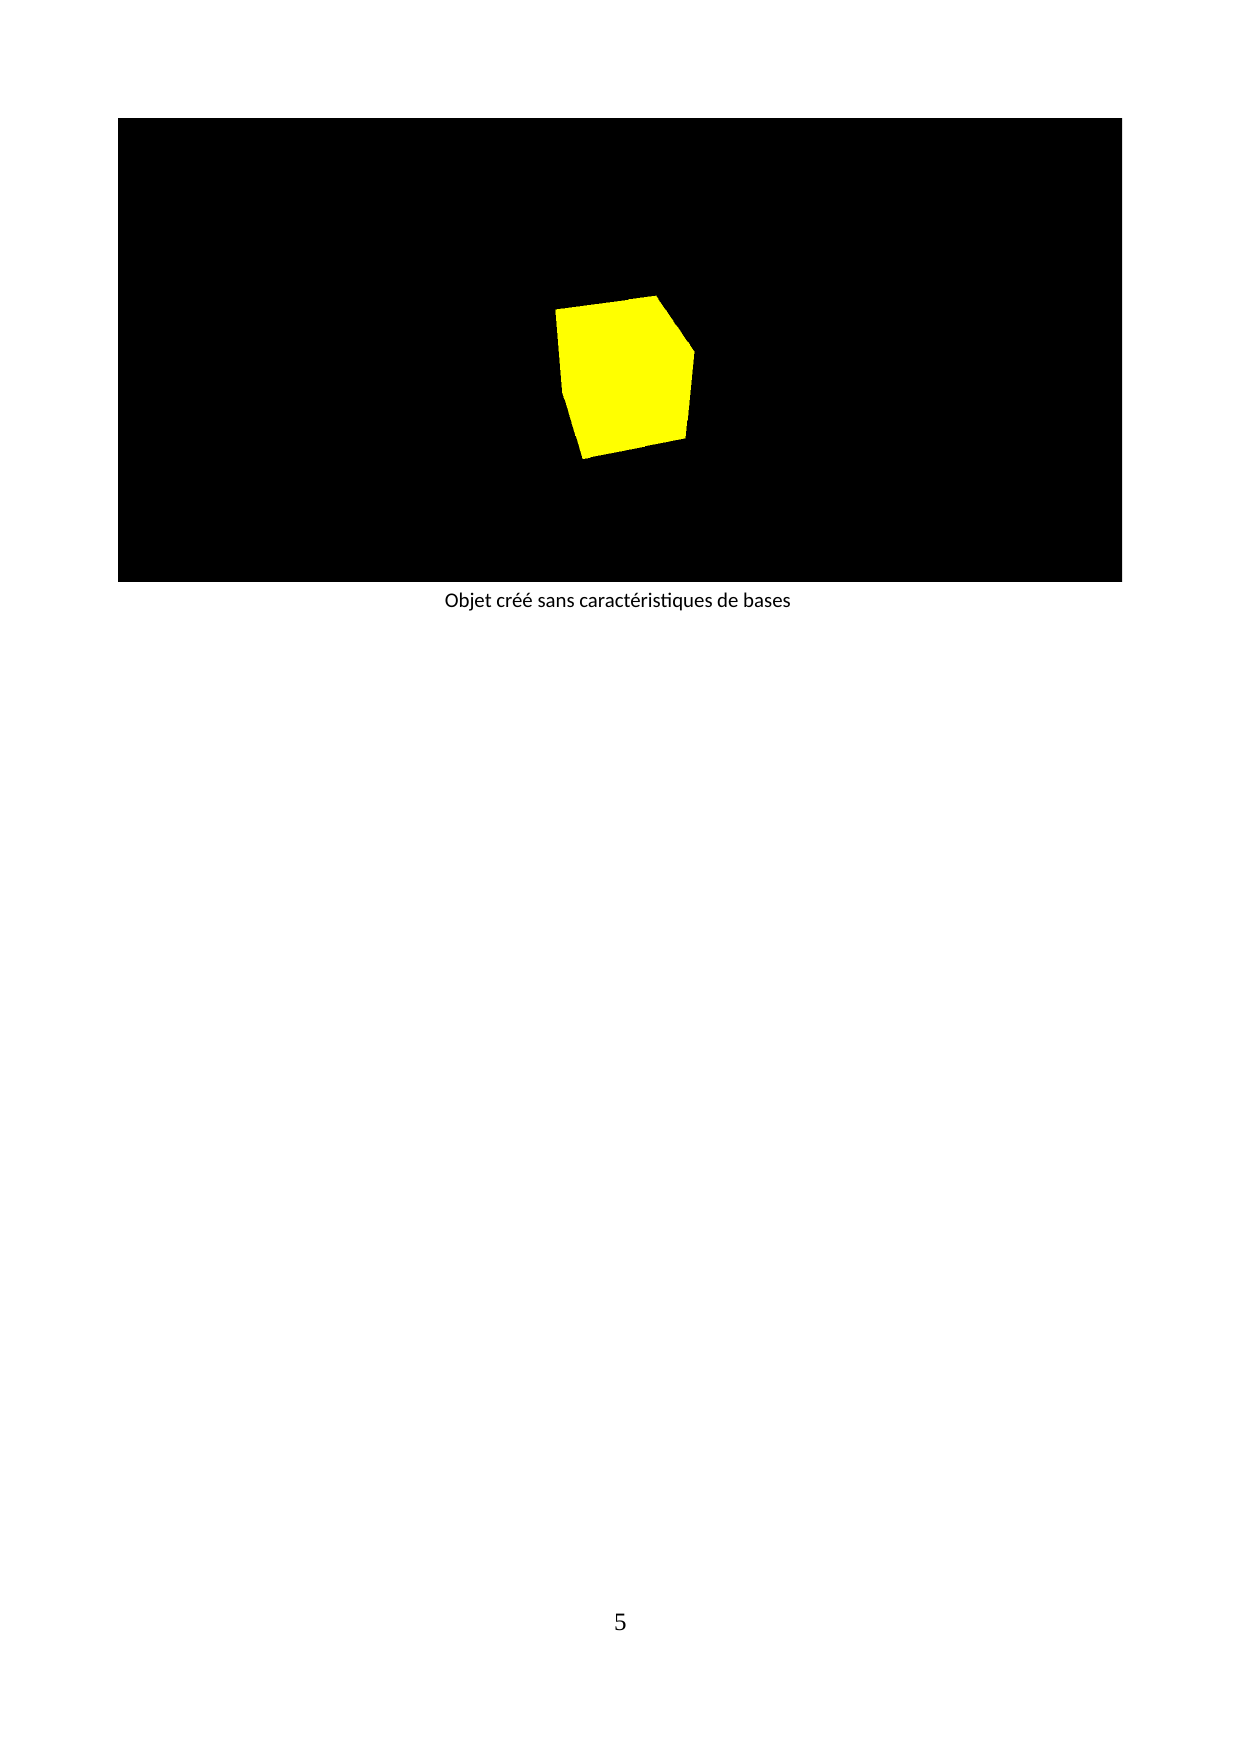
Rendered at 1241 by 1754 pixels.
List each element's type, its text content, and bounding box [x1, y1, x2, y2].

text Objet créé sans caractéristiques de bases [118, 582, 1122, 612]
picture [118, 118, 1123, 582]
